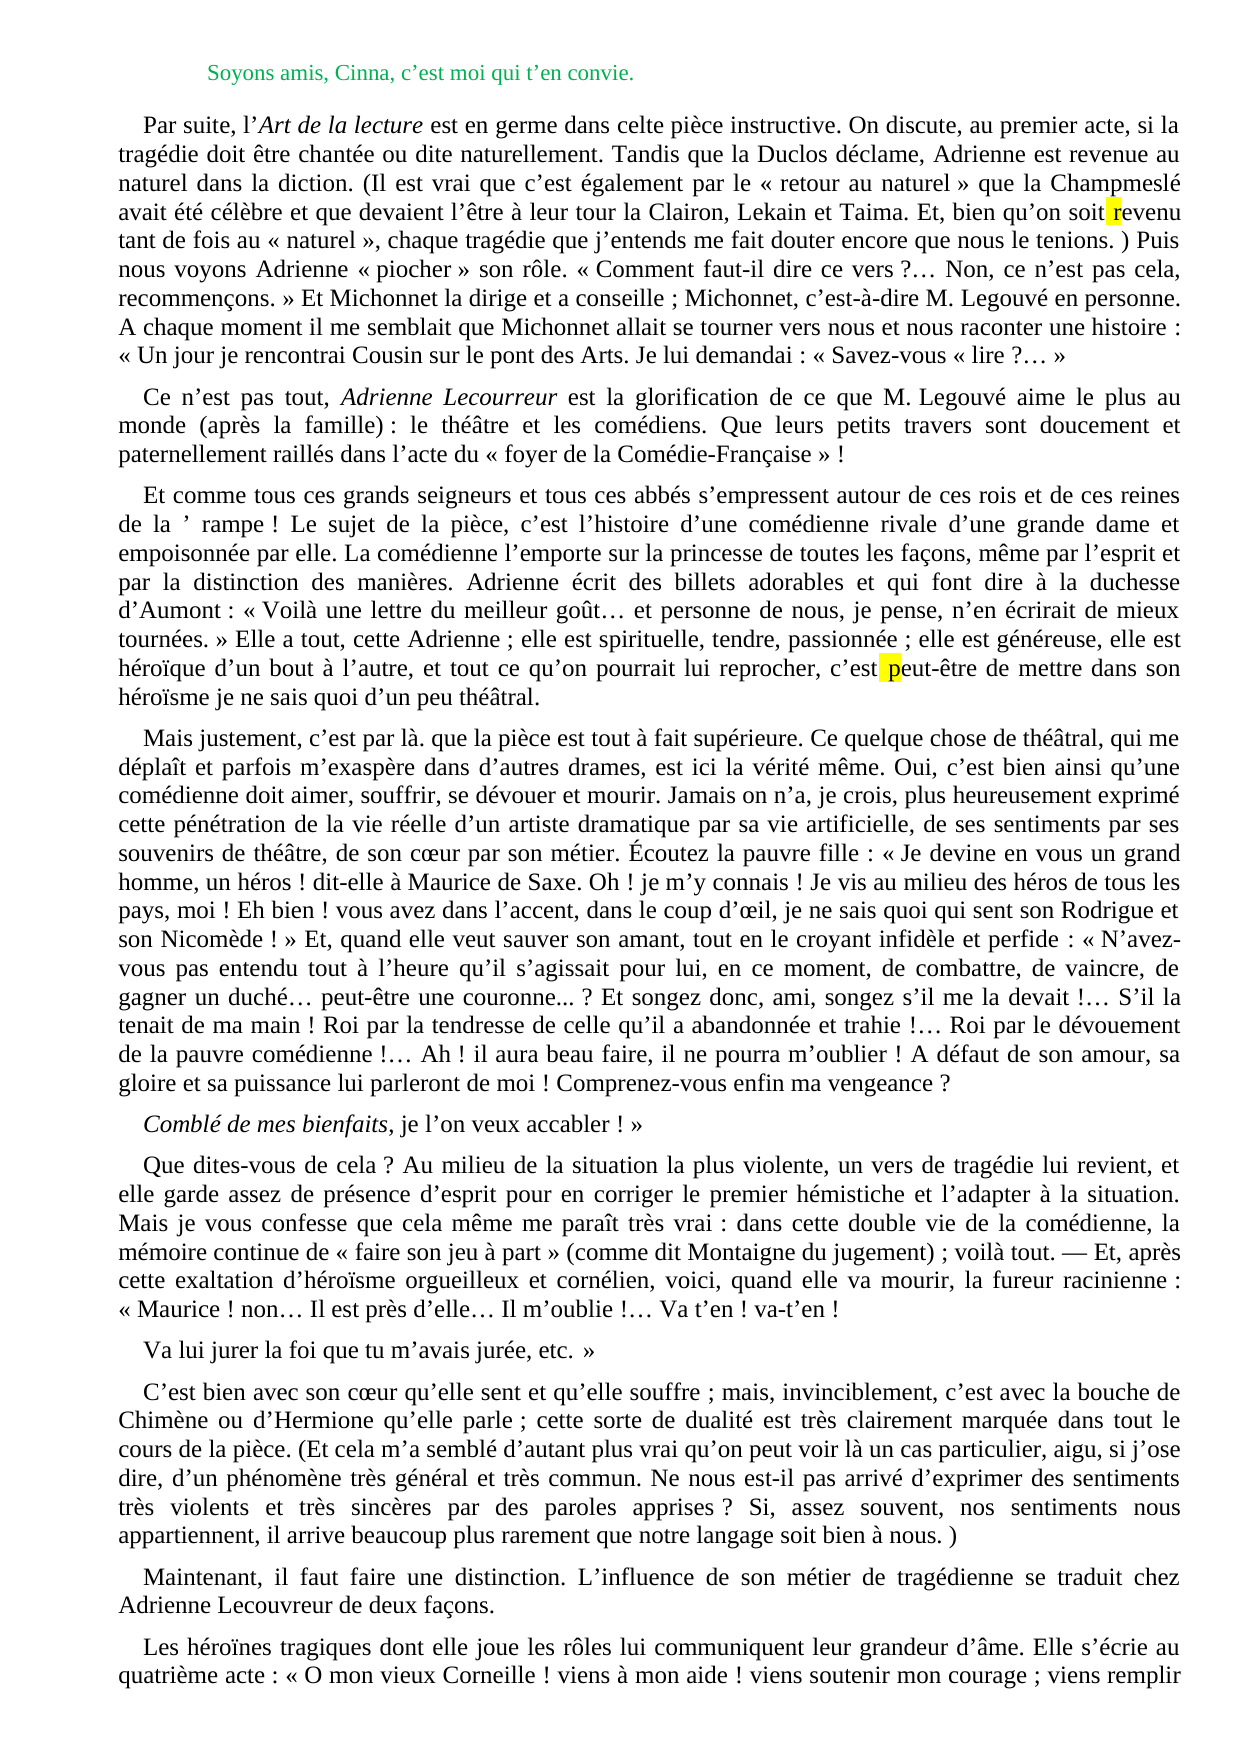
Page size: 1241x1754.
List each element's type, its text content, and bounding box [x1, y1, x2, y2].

text Ce n’est pas tout, Adrienne Lecourreur est la glorification de ce que M. Legouvé aime le plus au monde (après la famille) : le théâtre et les comédiens. Que leurs petits travers sont doucement et paternellement raillés dans l’acte du « foyer de la Comédie-Française » ! [118, 382, 1181, 468]
text Que dites-vous de cela ? Au milieu de la situation la plus violente, un vers de tragédie lui revient, et elle garde assez de présence d’esprit pour en corriger le premier hémistiche et l’adapter à la situation. Mais je vous confesse que cela même me paraît très vrai : dans cette double vie de la comédienne, la mémoire continue de « faire son jeu à part » (comme dit Montaigne du jugement) ; voilà tout. — Et, après cette exaltation d’héroïsme orgueilleux et cornélien, voici, quand elle va mourir, la fureur racinienne : « Maurice ! non… Il est près d’elle… Il m’oublie !… Va t’en ! va-t’en ! [118, 1150, 1181, 1323]
text Par suite, l’Art de la lecture est en germe dans celte pièce instructive. On discute, au premier acte, si la tragédie doit être chantée ou dite naturellement. Tandis que la Duclos déclame, Adrienne est revenue au naturel dans la diction. (Il est vrai que c’est également par le « retour au naturel » que la Champmeslé avait été célèbre et que devaient l’être à leur tour la Clairon, Lekain et Taima. Et, bien qu’on soit revenu tant de fois au « naturel », chaque tragédie que j’entends me fait douter encore que nous le tenions. ) Puis nous voyons Adrienne « piocher » son rôle. « Comment faut-il dire ce vers ?… Non, ce n’est pas cela, recommençons. » Et Michonnet la dirige et a conseille ; Michonnet, c’est-à-dire M. Legouvé en personne. A chaque moment il me semblait que Michonnet allait se tourner vers nous et nous raconter une histoire : « Un jour je rencontrai Cousin sur le pont des Arts. Je lui demandai : « Savez-vous « lire ?… » [118, 110, 1181, 369]
text Maintenant, il faut faire une distinction. L’influence de son métier de tragédienne se traduit chez Adrienne Lecouvreur de deux façons. [118, 1562, 1181, 1619]
text C’est bien avec son cœur qu’elle sent et qu’elle souffre ; mais, invinciblement, c’est avec la bouche de Chimène ou d’Hermione qu’elle parle ; cette sorte de dualité est très clairement marquée dans tout le cours de la pièce. (Et cela m’a semblé d’autant plus vrai qu’on peut voir là un cas particulier, aigu, si j’ose dire, d’un phénomène très général et très commun. Ne nous est-il pas arrivé d’exprimer des sentiments très violents et très sincères par des paroles apprises ? Si, assez souvent, nos sentiments nous appartiennent, il arrive beaucoup plus rarement que notre langage soit bien à nous. ) [118, 1377, 1181, 1549]
text Mais justement, c’est par là. que la pièce est tout à fait supérieure. Ce quelque chose de théâtral, qui me déplaît et parfois m’exaspère dans d’autres drames, est ici la vérité même. Oui, c’est bien ainsi qu’une comédienne doit aimer, souffrir, se dévouer et mourir. Jamais on n’a, je crois, plus heureusement exprimé cette pénétration de la vie réelle d’un artiste dramatique par sa vie artificielle, de ses sentiments par ses souvenirs de théâtre, de son cœur par son métier. Écoutez la pauvre fille : « Je devine en vous un grand homme, un héros ! dit-elle à Maurice de Saxe. Oh ! je m’y connais ! Je vis au milieu des héros de tous les pays, moi ! Eh bien ! vous avez dans l’accent, dans le coup d’œil, je ne sais quoi qui sent son Rodrigue et son Nicomède ! » Et, quand elle veut sauver son amant, tout en le croyant infidèle et perfide : « N’avez-vous pas entendu tout à l’heure qu’il s’agissait pour lui, en ce moment, de combattre, de vaincre, de gagner un duché… peut-être une couronne... ? Et songez donc, ami, songez s’il me la devait !… S’il la tenait de ma main ! Roi par la tendresse de celle qu’il a abandonnée et trahie !… Roi par le dévouement de la pauvre comédienne !… Ah ! il aura beau faire, il ne pourra m’oublier ! A défaut de son amour, sa gloire et sa puissance lui parleront de moi ! Comprenez-vous enfin ma vengeance ? [118, 723, 1181, 1097]
text Soyons amis, Cinna, c’est moi qui t’en convie. [207, 59, 1181, 85]
text Comblé de mes bienfaits, je l’on veux accabler ! » [118, 1109, 1181, 1138]
text Va lui jurer la foi que tu m’avais jurée, etc. » [118, 1335, 1181, 1364]
text Les héroïnes tragiques dont elle joue les rôles lui communiquent leur grandeur d’âme. Elle s’écrie au quatrième acte : « O mon vieux Corneille ! viens à mon aide ! viens soutenir mon courage ; viens remplir [118, 1632, 1181, 1689]
text Et comme tous ces grands seigneurs et tous ces abbés s’empressent autour de ces rois et de ces reines de la ’ rampe ! Le sujet de la pièce, c’est l’histoire d’une comédienne rivale d’une grande dame et empoisonnée par elle. La comédienne l’emporte sur la princesse de toutes les façons, même par l’esprit et par la distinction des manières. Adrienne écrit des billets adorables et qui font dire à la duchesse d’Aumont : « Voilà une lettre du meilleur goût… et personne de nous, je pense, n’en écrirait de mieux tournées. » Elle a tout, cette Adrienne ; elle est spirituelle, tendre, passionnée ; elle est généreuse, elle est héroïque d’un bout à l’autre, et tout ce qu’on pourrait lui reprocher, c’est peut-être de mettre dans son héroïsme je ne sais quoi d’un peu théâtral. [118, 480, 1181, 710]
